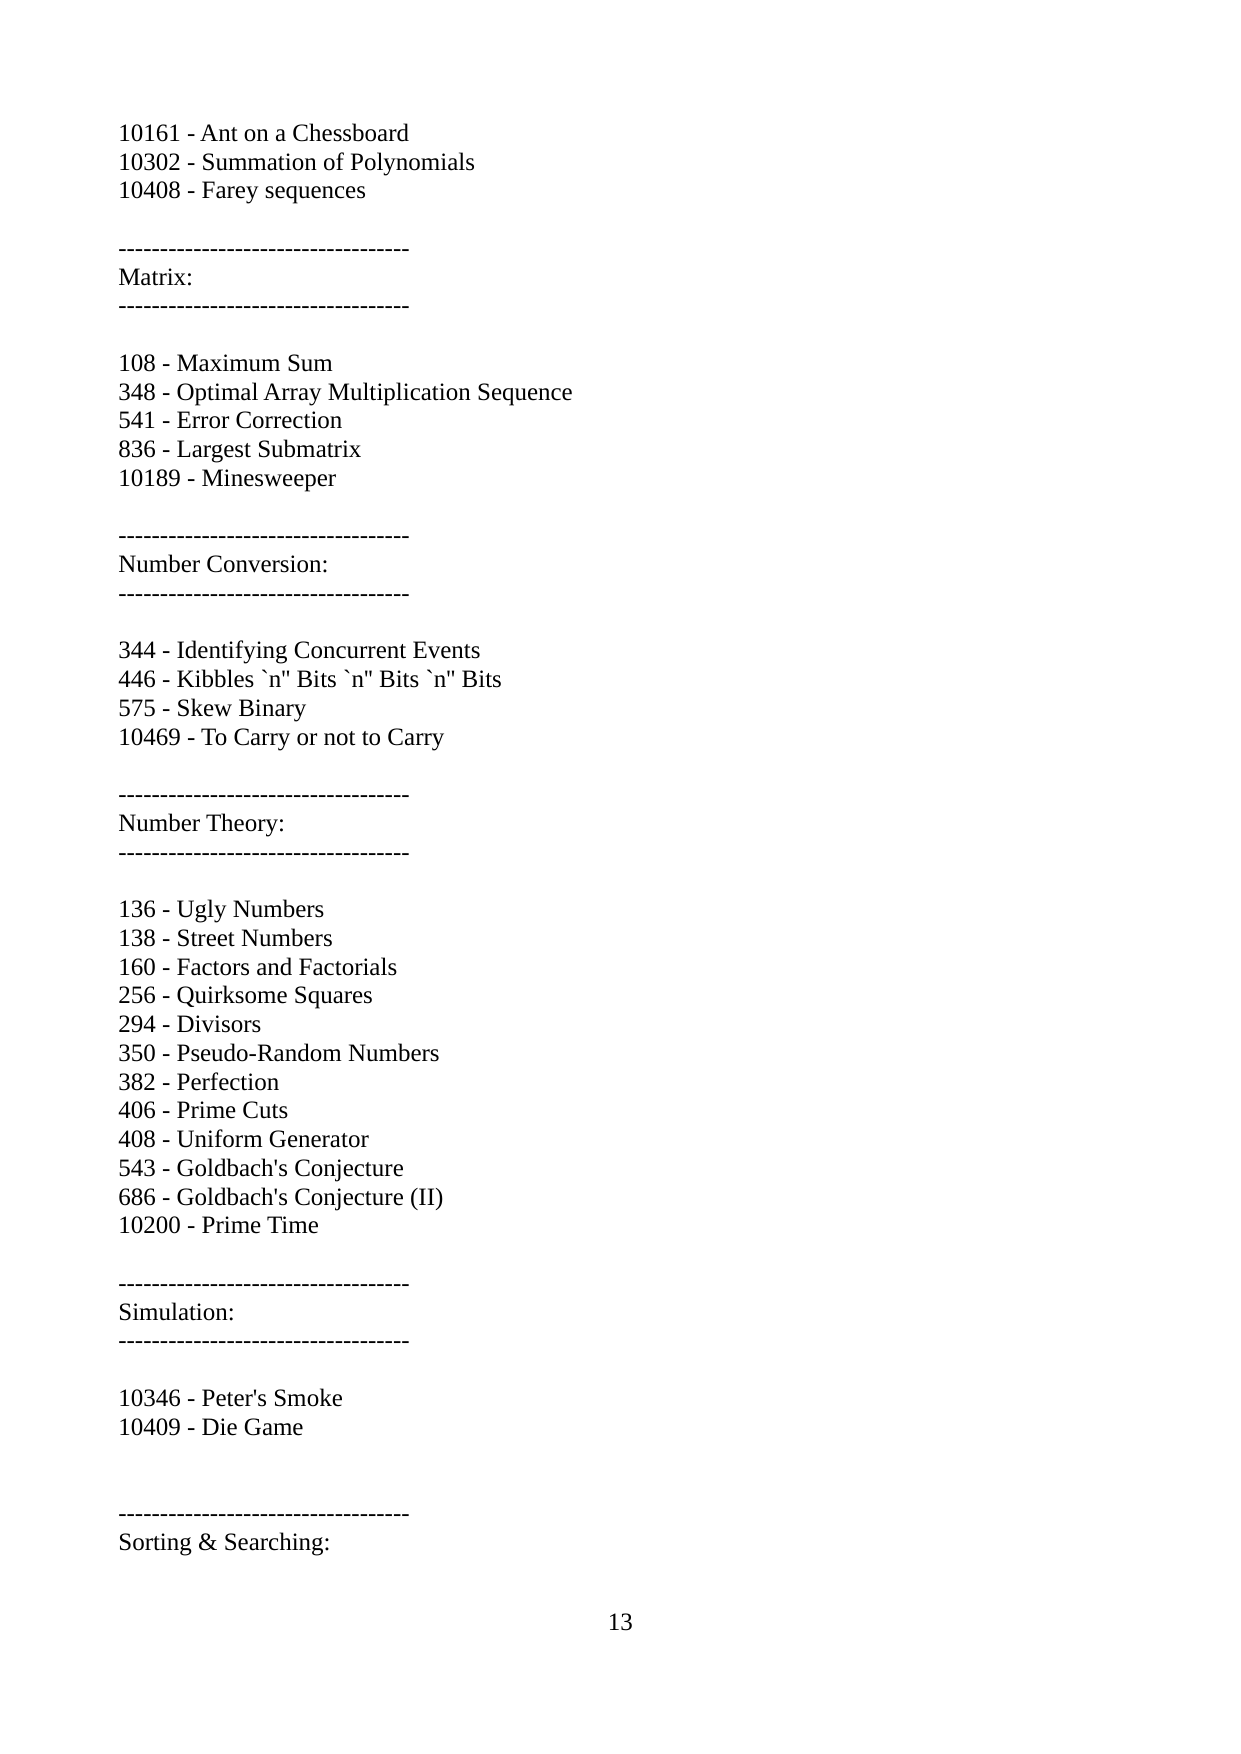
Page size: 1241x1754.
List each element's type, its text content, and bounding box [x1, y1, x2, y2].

text 541 - Error Correction [118, 406, 1122, 434]
text ----------------------------------- [118, 837, 1122, 866]
text 10161 - Ant on a Chessboard [118, 118, 1122, 147]
text 138 - Street Numbers [118, 923, 1122, 952]
text 10200 - Prime Time [118, 1211, 1122, 1239]
text 575 - Skew Binary [118, 693, 1122, 722]
text Matrix: [118, 262, 1122, 291]
text Number Conversion: [118, 549, 1122, 578]
text ----------------------------------- [118, 291, 1122, 319]
text 686 - Goldbach's Conjecture (II) [118, 1182, 1122, 1211]
text 256 - Quirksome Squares [118, 981, 1122, 1009]
text ----------------------------------- [118, 521, 1122, 549]
text 350 - Pseudo-Random Numbers [118, 1038, 1122, 1067]
text ----------------------------------- [118, 233, 1122, 262]
text 10189 - Minesweeper [118, 463, 1122, 492]
text 10408 - Farey sequences [118, 176, 1122, 204]
text 10346 - Peter's Smoke [118, 1383, 1122, 1412]
text 108 - Maximum Sum [118, 348, 1122, 377]
text 408 - Uniform Generator [118, 1124, 1122, 1153]
text 382 - Perfection [118, 1067, 1122, 1096]
text 836 - Largest Submatrix [118, 434, 1122, 463]
text 348 - Optimal Array Multiplication Sequence [118, 377, 1122, 406]
text 160 - Factors and Factorials [118, 952, 1122, 981]
text 406 - Prime Cuts [118, 1096, 1122, 1124]
text ----------------------------------- [118, 1498, 1122, 1527]
text 10409 - Die Game [118, 1412, 1122, 1441]
text ----------------------------------- [118, 1268, 1122, 1297]
text ----------------------------------- [118, 1326, 1122, 1354]
text 10469 - To Carry or not to Carry [118, 722, 1122, 751]
text 344 - Identifying Concurrent Events [118, 636, 1122, 664]
text Simulation: [118, 1297, 1122, 1326]
text 10302 - Summation of Polynomials [118, 147, 1122, 176]
text 543 - Goldbach's Conjecture [118, 1153, 1122, 1182]
text ----------------------------------- [118, 779, 1122, 808]
text Number Theory: [118, 808, 1122, 837]
text 446 - Kibbles `n'' Bits `n'' Bits `n'' Bits [118, 664, 1122, 693]
text 136 - Ugly Numbers [118, 894, 1122, 923]
text Sorting & Searching: [118, 1527, 1122, 1556]
text 294 - Divisors [118, 1009, 1122, 1038]
text ----------------------------------- [118, 578, 1122, 607]
